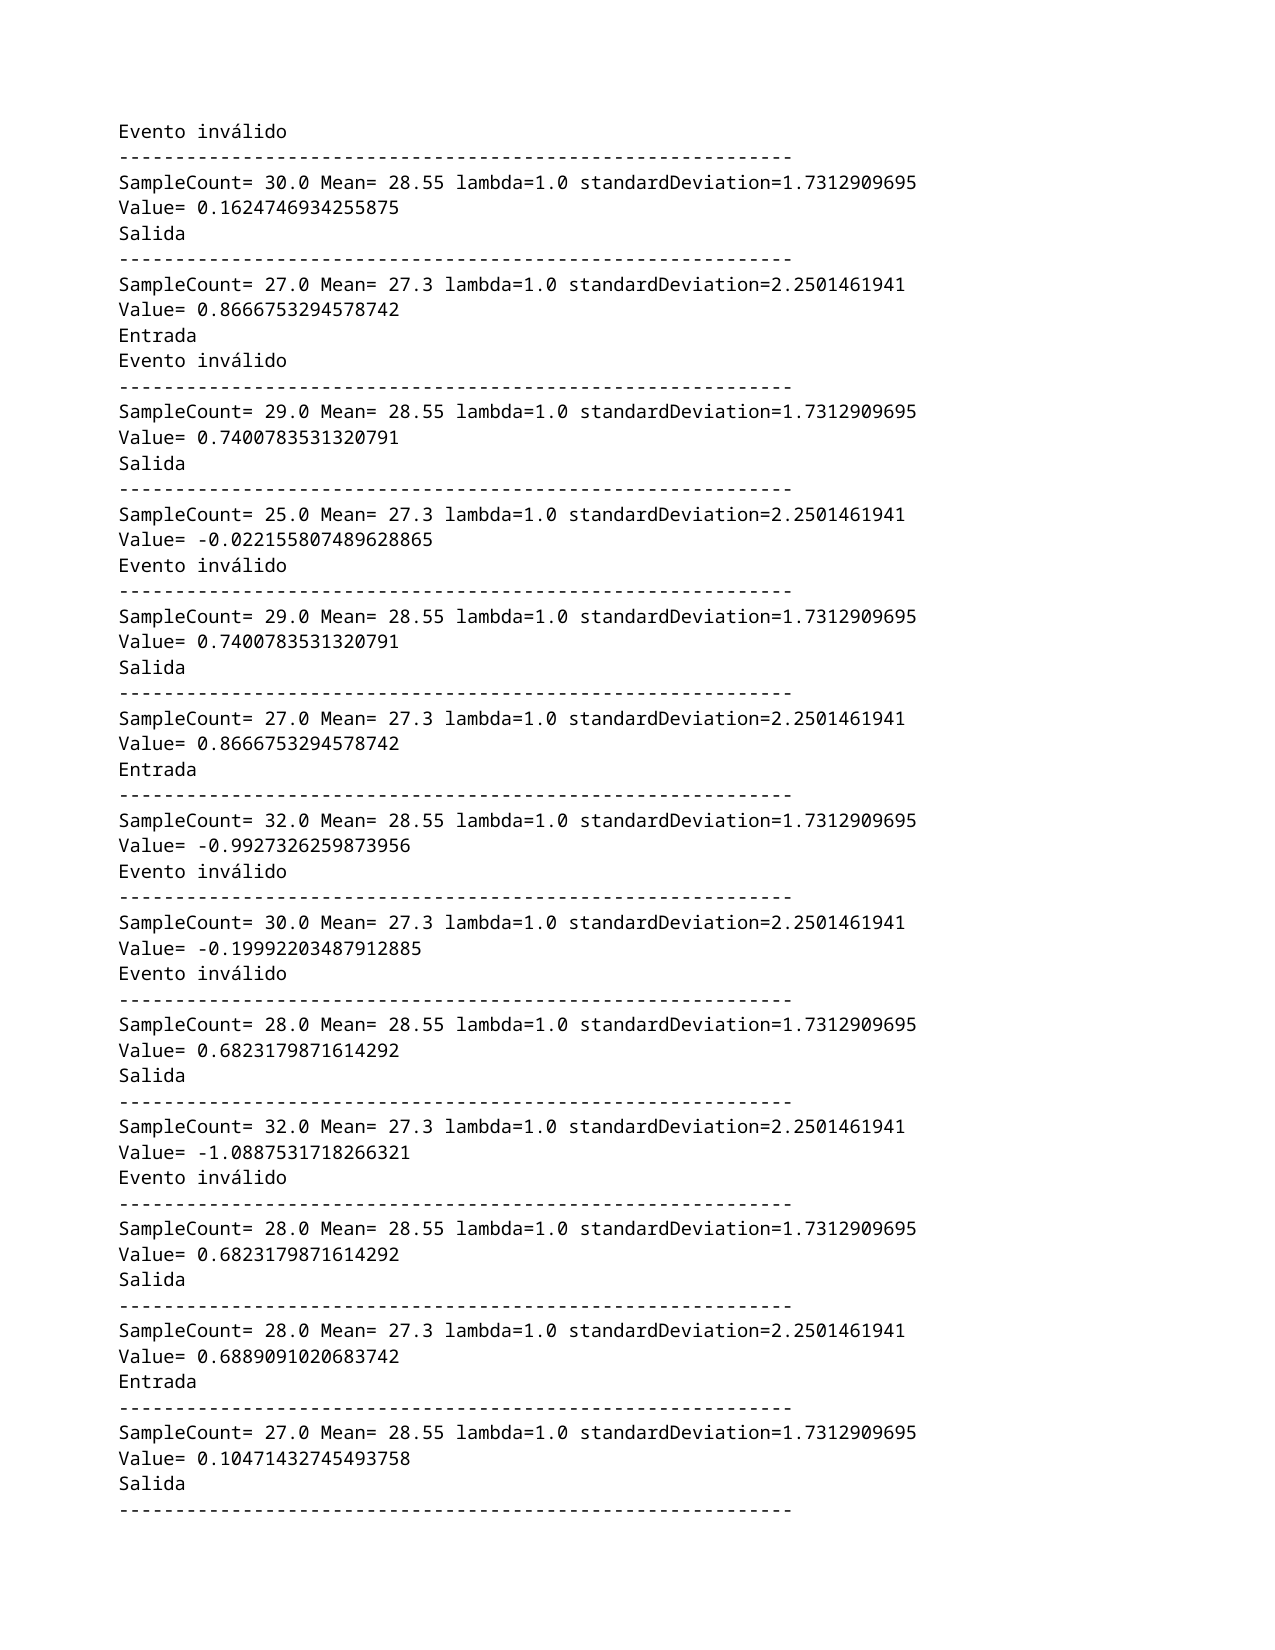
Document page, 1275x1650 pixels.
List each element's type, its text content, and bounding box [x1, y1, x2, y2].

text Value= 0.7400783531320791 [118, 628, 1157, 654]
text SampleCount= 32.0 Mean= 28.55 lambda=1.0 standardDeviation=1.7312909695 [118, 807, 1157, 833]
text SampleCount= 28.0 Mean= 27.3 lambda=1.0 standardDeviation=2.2501461941 [118, 1318, 1157, 1343]
text Evento inválido [118, 552, 1157, 577]
text Salida [118, 1471, 1157, 1496]
text Evento inválido [118, 348, 1157, 373]
text ------------------------------------------------------------ [118, 373, 1157, 399]
text Value= 0.6823179871614292 [118, 1037, 1157, 1062]
text Evento inválido [118, 118, 1157, 144]
text Value= -0.022155807489628865 [118, 526, 1157, 552]
text ------------------------------------------------------------ [118, 1394, 1157, 1420]
text Entrada [118, 322, 1157, 348]
text Salida [118, 1062, 1157, 1088]
text SampleCount= 28.0 Mean= 28.55 lambda=1.0 standardDeviation=1.7312909695 [118, 1011, 1157, 1037]
text SampleCount= 32.0 Mean= 27.3 lambda=1.0 standardDeviation=2.2501461941 [118, 1113, 1157, 1139]
text SampleCount= 30.0 Mean= 27.3 lambda=1.0 standardDeviation=2.2501461941 [118, 909, 1157, 935]
text Value= 0.1624746934255875 [118, 195, 1157, 220]
text Value= 0.6823179871614292 [118, 1241, 1157, 1267]
text Evento inválido [118, 960, 1157, 986]
text ------------------------------------------------------------ [118, 577, 1157, 603]
text SampleCount= 30.0 Mean= 28.55 lambda=1.0 standardDeviation=1.7312909695 [118, 169, 1157, 195]
text SampleCount= 27.0 Mean= 27.3 lambda=1.0 standardDeviation=2.2501461941 [118, 271, 1157, 297]
text ------------------------------------------------------------ [118, 1190, 1157, 1216]
text ------------------------------------------------------------ [118, 884, 1157, 909]
text ------------------------------------------------------------ [118, 1496, 1157, 1522]
text ------------------------------------------------------------ [118, 1292, 1157, 1318]
text Entrada [118, 756, 1157, 782]
text Value= -0.9927326259873956 [118, 833, 1157, 858]
text Value= 0.10471432745493758 [118, 1445, 1157, 1471]
text Value= 0.8666753294578742 [118, 297, 1157, 322]
text Entrada [118, 1369, 1157, 1394]
text Value= 0.6889091020683742 [118, 1343, 1157, 1369]
text ------------------------------------------------------------ [118, 679, 1157, 705]
text ------------------------------------------------------------ [118, 782, 1157, 807]
text ------------------------------------------------------------ [118, 144, 1157, 169]
text SampleCount= 28.0 Mean= 28.55 lambda=1.0 standardDeviation=1.7312909695 [118, 1216, 1157, 1241]
text Evento inválido [118, 1164, 1157, 1190]
text Value= 0.7400783531320791 [118, 424, 1157, 450]
text Salida [118, 220, 1157, 246]
text Salida [118, 654, 1157, 679]
text ------------------------------------------------------------ [118, 986, 1157, 1011]
text Salida [118, 1267, 1157, 1292]
text SampleCount= 27.0 Mean= 27.3 lambda=1.0 standardDeviation=2.2501461941 [118, 705, 1157, 731]
text SampleCount= 27.0 Mean= 28.55 lambda=1.0 standardDeviation=1.7312909695 [118, 1420, 1157, 1445]
text ------------------------------------------------------------ [118, 475, 1157, 501]
text SampleCount= 29.0 Mean= 28.55 lambda=1.0 standardDeviation=1.7312909695 [118, 603, 1157, 628]
text SampleCount= 29.0 Mean= 28.55 lambda=1.0 standardDeviation=1.7312909695 [118, 399, 1157, 424]
text Salida [118, 450, 1157, 475]
text Value= 0.8666753294578742 [118, 731, 1157, 756]
text ------------------------------------------------------------ [118, 246, 1157, 271]
text ------------------------------------------------------------ [118, 1088, 1157, 1113]
text Evento inválido [118, 858, 1157, 884]
text SampleCount= 25.0 Mean= 27.3 lambda=1.0 standardDeviation=2.2501461941 [118, 501, 1157, 526]
text Value= -0.19992203487912885 [118, 935, 1157, 960]
text Value= -1.0887531718266321 [118, 1139, 1157, 1164]
